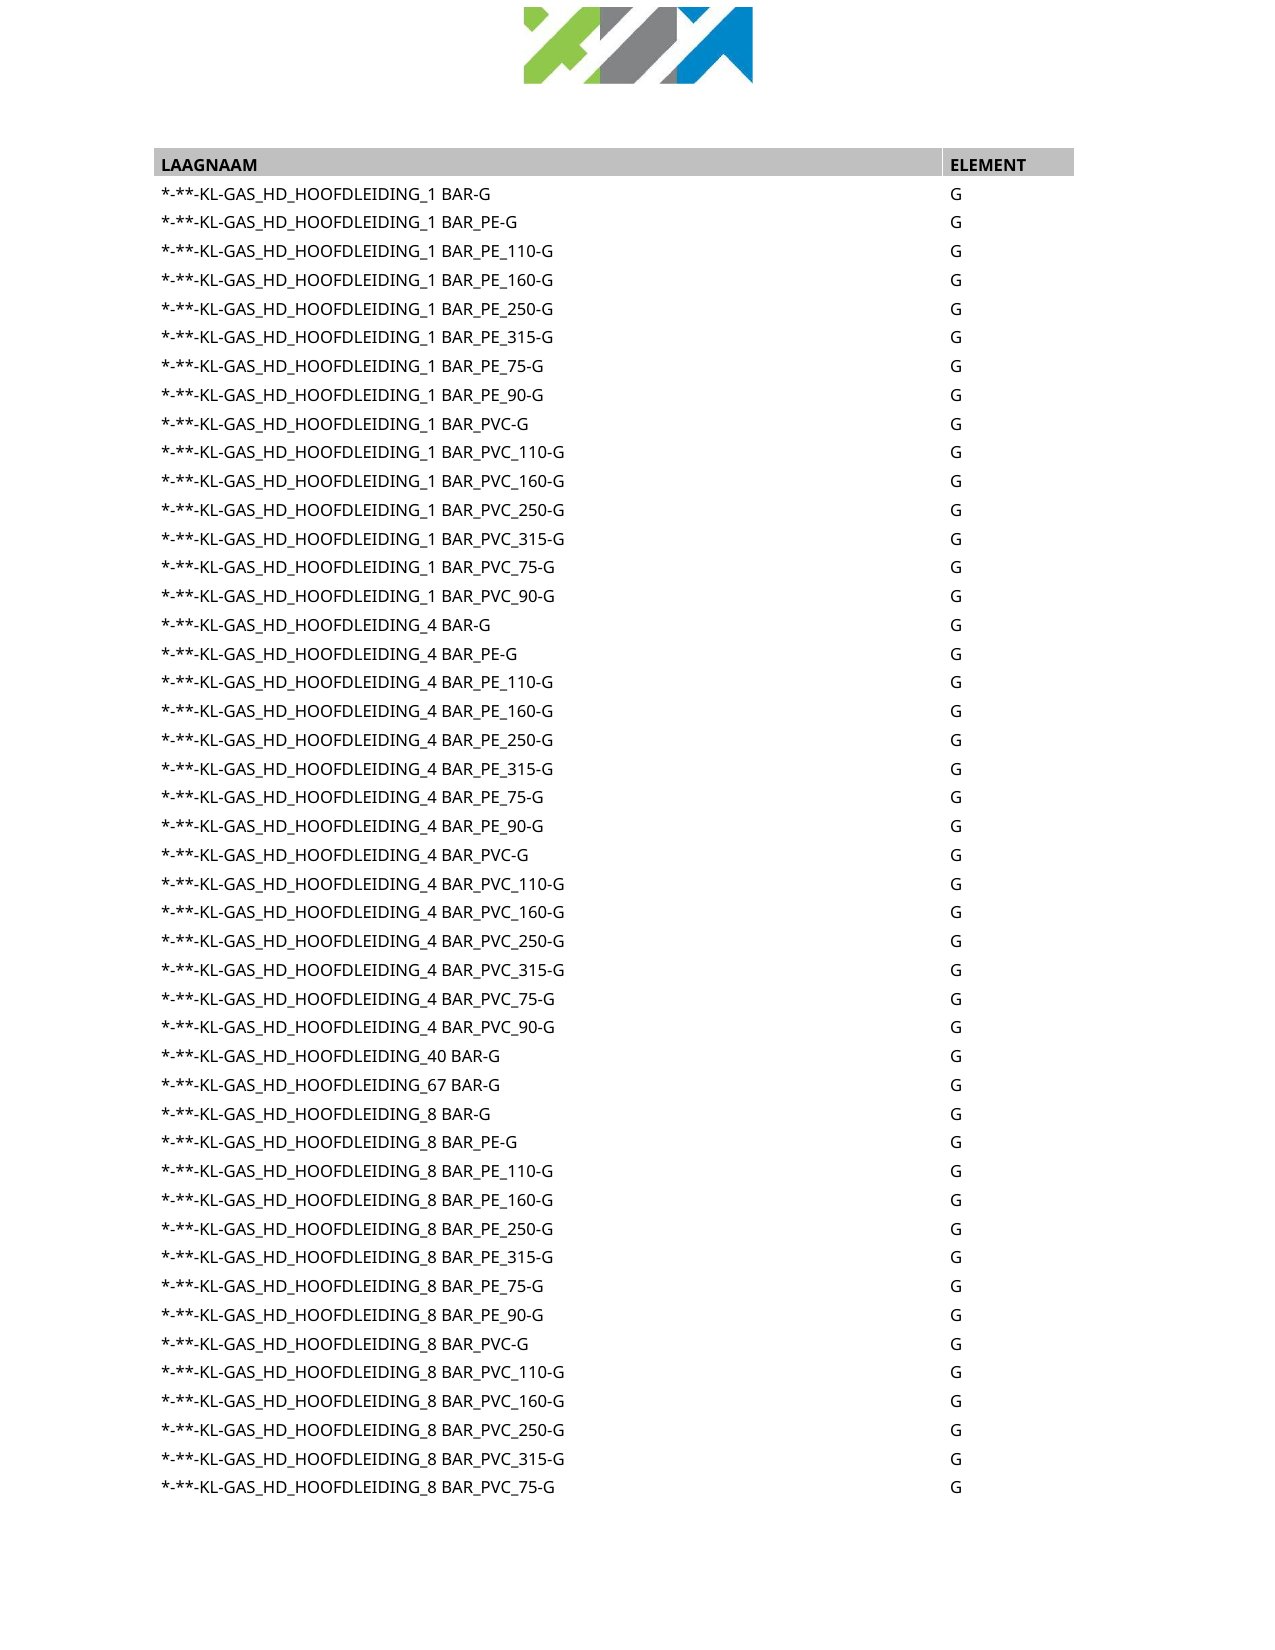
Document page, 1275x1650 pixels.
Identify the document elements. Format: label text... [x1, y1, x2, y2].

table_cell *-**-KL-GAS_HD_HOOFDLEIDING_8 BAR_PVC_160-G [154, 1384, 942, 1413]
table_cell G [943, 521, 1074, 550]
table_cell G [943, 608, 1074, 636]
table_cell G [943, 665, 1074, 694]
table_cell G [943, 1441, 1074, 1470]
table_cell *-**-KL-GAS_HD_HOOFDLEIDING_4 BAR_PE-G [154, 636, 942, 665]
table_cell G [943, 780, 1074, 809]
table_cell G [943, 263, 1074, 291]
table_cell G [943, 981, 1074, 1010]
table_cell G [943, 1211, 1074, 1240]
table_cell G [943, 320, 1074, 349]
table_cell *-**-KL-GAS_HD_HOOFDLEIDING_8 BAR_PE_315-G [154, 1240, 942, 1269]
table_cell *-**-KL-GAS_HD_HOOFDLEIDING_8 BAR_PE-G [154, 1125, 942, 1154]
table_cell G [943, 205, 1074, 234]
table_cell *-**-KL-GAS_HD_HOOFDLEIDING_4 BAR_PVC_315-G [154, 953, 942, 981]
table_cell G [943, 1470, 1074, 1499]
table_cell G [943, 378, 1074, 406]
table_cell G [943, 176, 1074, 205]
table_cell *-**-KL-GAS_HD_HOOFDLEIDING_4 BAR_PE_110-G [154, 665, 942, 694]
table_cell *-**-KL-GAS_HD_HOOFDLEIDING_67 BAR-G [154, 1068, 942, 1096]
table_cell *-**-KL-GAS_HD_HOOFDLEIDING_1 BAR_PE_90-G [154, 378, 942, 406]
table_cell *-**-KL-GAS_HD_HOOFDLEIDING_8 BAR_PE_110-G [154, 1154, 942, 1183]
table_cell *-**-KL-GAS_HD_HOOFDLEIDING_8 BAR_PVC_250-G [154, 1413, 942, 1441]
table_cell G [943, 751, 1074, 780]
table_cell *-**-KL-GAS_HD_HOOFDLEIDING_8 BAR_PE_90-G [154, 1298, 942, 1326]
table_cell *-**-KL-GAS_HD_HOOFDLEIDING_1 BAR_PE_75-G [154, 349, 942, 378]
table_cell *-**-KL-GAS_HD_HOOFDLEIDING_8 BAR_PVC-G [154, 1326, 942, 1355]
table_cell G [943, 1355, 1074, 1384]
table_cell *-**-KL-GAS_HD_HOOFDLEIDING_8 BAR_PVC_75-G [154, 1470, 942, 1499]
table_cell G [943, 636, 1074, 665]
table_cell *-**-KL-GAS_HD_HOOFDLEIDING_1 BAR-G [154, 176, 942, 205]
table_cell *-**-KL-GAS_HD_HOOFDLEIDING_1 BAR_PVC_315-G [154, 521, 942, 550]
table_cell *-**-KL-GAS_HD_HOOFDLEIDING_4 BAR_PE_75-G [154, 780, 942, 809]
table_cell G [943, 809, 1074, 838]
table_cell G [943, 349, 1074, 378]
table_cell G [943, 1384, 1074, 1413]
table_cell G [943, 1039, 1074, 1068]
table_cell *-**-KL-GAS_HD_HOOFDLEIDING_8 BAR_PVC_315-G [154, 1441, 942, 1470]
table_cell *-**-KL-GAS_HD_HOOFDLEIDING_1 BAR_PVC_250-G [154, 493, 942, 521]
table_cell G [943, 723, 1074, 751]
table_cell *-**-KL-GAS_HD_HOOFDLEIDING_4 BAR_PE_315-G [154, 751, 942, 780]
table_cell *-**-KL-GAS_HD_HOOFDLEIDING_8 BAR-G [154, 1096, 942, 1125]
table_cell *-**-KL-GAS_HD_HOOFDLEIDING_4 BAR_PVC-G [154, 838, 942, 866]
table_cell G [943, 493, 1074, 521]
table_cell G [943, 291, 1074, 320]
table_cell G [943, 579, 1074, 608]
table_cell G [943, 1010, 1074, 1039]
table_cell G [943, 924, 1074, 953]
table_cell *-**-KL-GAS_HD_HOOFDLEIDING_4 BAR_PVC_110-G [154, 866, 942, 895]
table_cell *-**-KL-GAS_HD_HOOFDLEIDING_4 BAR_PE_160-G [154, 694, 942, 723]
table_cell G [943, 1125, 1074, 1154]
table_cell *-**-KL-GAS_HD_HOOFDLEIDING_4 BAR_PVC_75-G [154, 981, 942, 1010]
table_cell *-**-KL-GAS_HD_HOOFDLEIDING_1 BAR_PE-G [154, 205, 942, 234]
table_cell *-**-KL-GAS_HD_HOOFDLEIDING_1 BAR_PVC-G [154, 406, 942, 435]
table_cell G [943, 406, 1074, 435]
table_cell *-**-KL-GAS_HD_HOOFDLEIDING_4 BAR-G [154, 608, 942, 636]
table_cell G [943, 435, 1074, 464]
table_cell *-**-KL-GAS_HD_HOOFDLEIDING_1 BAR_PE_160-G [154, 263, 942, 291]
table_cell *-**-KL-GAS_HD_HOOFDLEIDING_1 BAR_PE_250-G [154, 291, 942, 320]
table_cell G [943, 1096, 1074, 1125]
table_cell G [943, 550, 1074, 579]
table_cell *-**-KL-GAS_HD_HOOFDLEIDING_1 BAR_PVC_160-G [154, 464, 942, 493]
table_cell G [943, 1413, 1074, 1441]
table_cell *-**-KL-GAS_HD_HOOFDLEIDING_8 BAR_PE_250-G [154, 1211, 942, 1240]
table_cell *-**-KL-GAS_HD_HOOFDLEIDING_4 BAR_PE_250-G [154, 723, 942, 751]
table_cell *-**-KL-GAS_HD_HOOFDLEIDING_40 BAR-G [154, 1039, 942, 1068]
table_cell G [943, 1240, 1074, 1269]
table_cell G [943, 234, 1074, 263]
table_cell *-**-KL-GAS_HD_HOOFDLEIDING_1 BAR_PVC_90-G [154, 579, 942, 608]
table_cell G [943, 1326, 1074, 1355]
table_cell *-**-KL-GAS_HD_HOOFDLEIDING_8 BAR_PE_160-G [154, 1183, 942, 1211]
table_cell G [943, 694, 1074, 723]
table_cell G [943, 1269, 1074, 1298]
table_cell *-**-KL-GAS_HD_HOOFDLEIDING_1 BAR_PE_110-G [154, 234, 942, 263]
table_cell *-**-KL-GAS_HD_HOOFDLEIDING_8 BAR_PVC_110-G [154, 1355, 942, 1384]
table_cell G [943, 464, 1074, 493]
table_cell *-**-KL-GAS_HD_HOOFDLEIDING_4 BAR_PVC_90-G [154, 1010, 942, 1039]
table_cell G [943, 1298, 1074, 1326]
table_cell G [943, 895, 1074, 924]
table_cell *-**-KL-GAS_HD_HOOFDLEIDING_1 BAR_PVC_110-G [154, 435, 942, 464]
table_cell G [943, 1154, 1074, 1183]
table_cell *-**-KL-GAS_HD_HOOFDLEIDING_1 BAR_PVC_75-G [154, 550, 942, 579]
table_cell G [943, 1183, 1074, 1211]
table_cell *-**-KL-GAS_HD_HOOFDLEIDING_4 BAR_PVC_250-G [154, 924, 942, 953]
table_cell *-**-KL-GAS_HD_HOOFDLEIDING_8 BAR_PE_75-G [154, 1269, 942, 1298]
table_cell *-**-KL-GAS_HD_HOOFDLEIDING_1 BAR_PE_315-G [154, 320, 942, 349]
table_cell *-**-KL-GAS_HD_HOOFDLEIDING_4 BAR_PVC_160-G [154, 895, 942, 924]
table_cell G [943, 866, 1074, 895]
table_header LAAGNAAM [154, 148, 942, 176]
table_cell G [943, 953, 1074, 981]
table_cell G [943, 838, 1074, 866]
table_header ELEMENT [943, 148, 1074, 176]
table_cell G [943, 1068, 1074, 1096]
table_cell *-**-KL-GAS_HD_HOOFDLEIDING_4 BAR_PE_90-G [154, 809, 942, 838]
